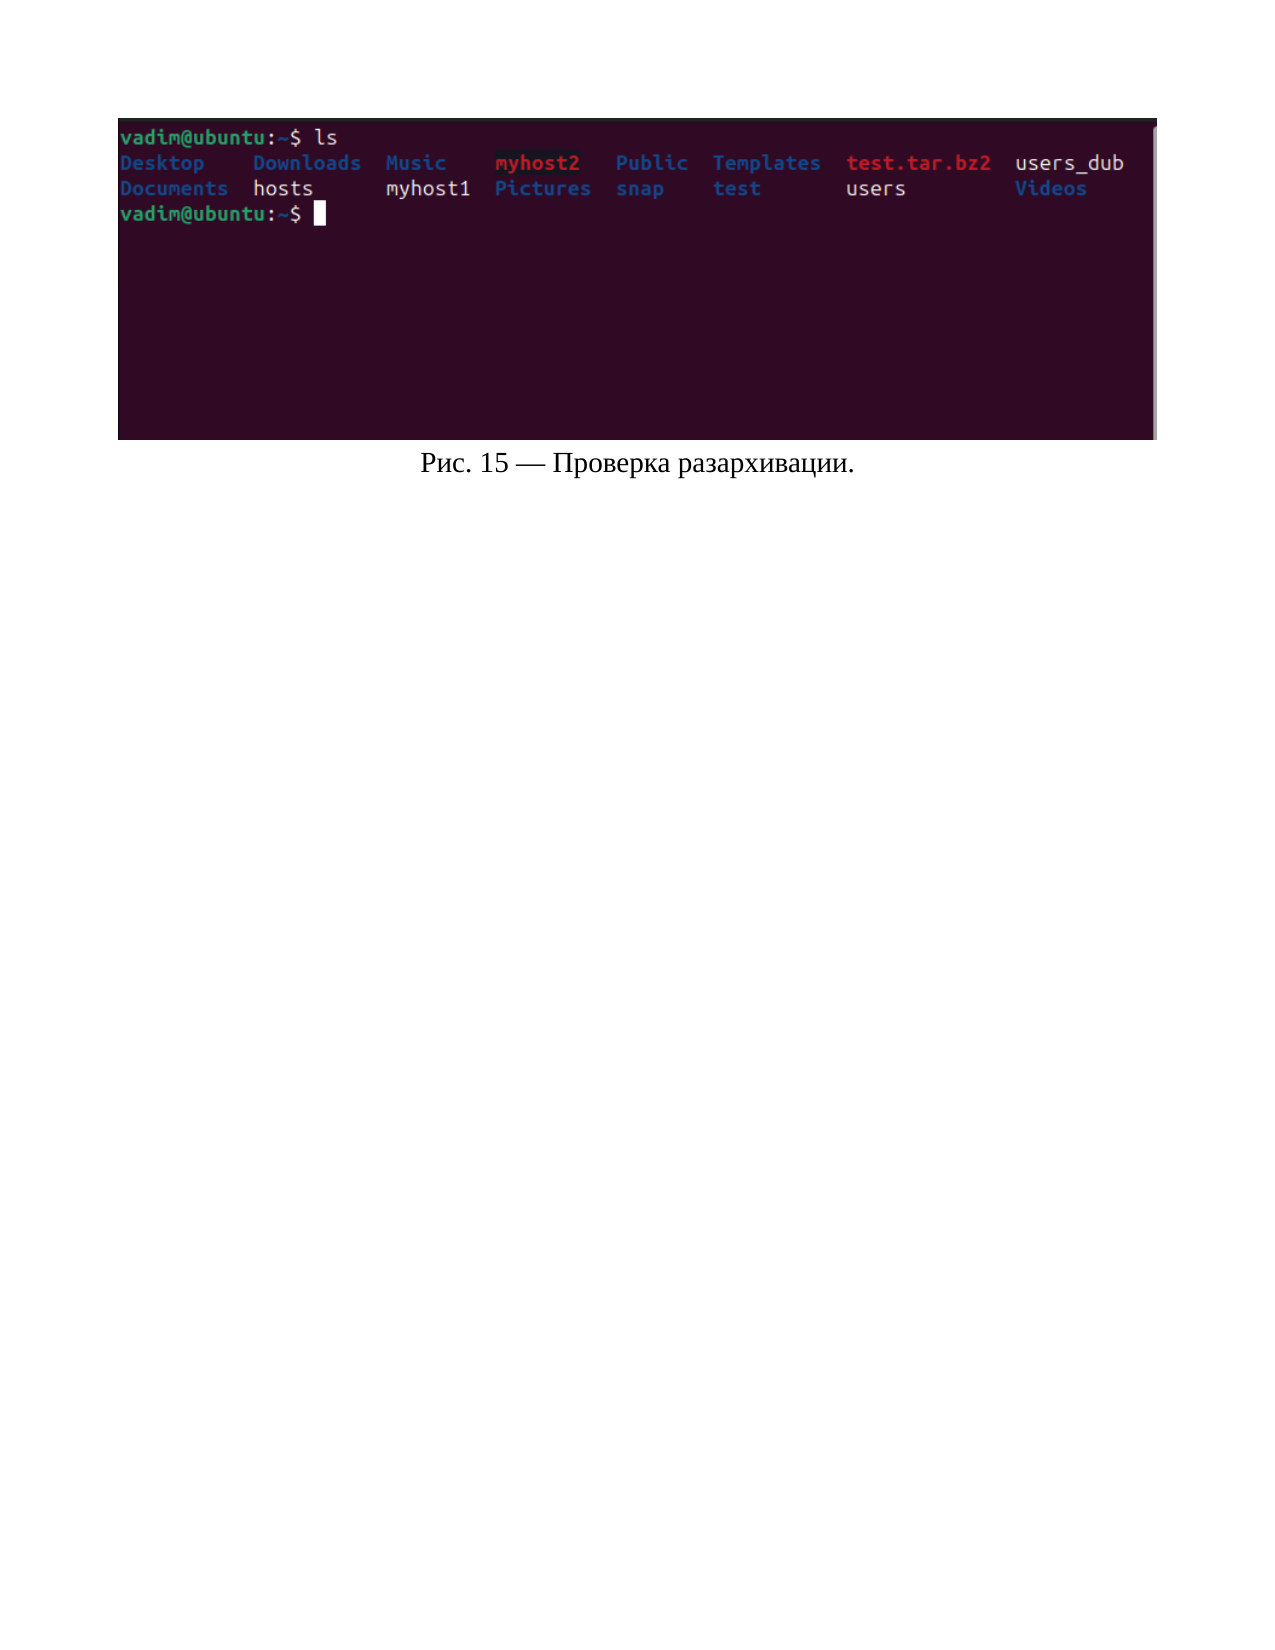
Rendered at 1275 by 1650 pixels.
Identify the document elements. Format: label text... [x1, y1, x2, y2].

text Рис. 15 — Проверка разархивации. [118, 440, 1157, 478]
picture [118, 118, 1157, 440]
